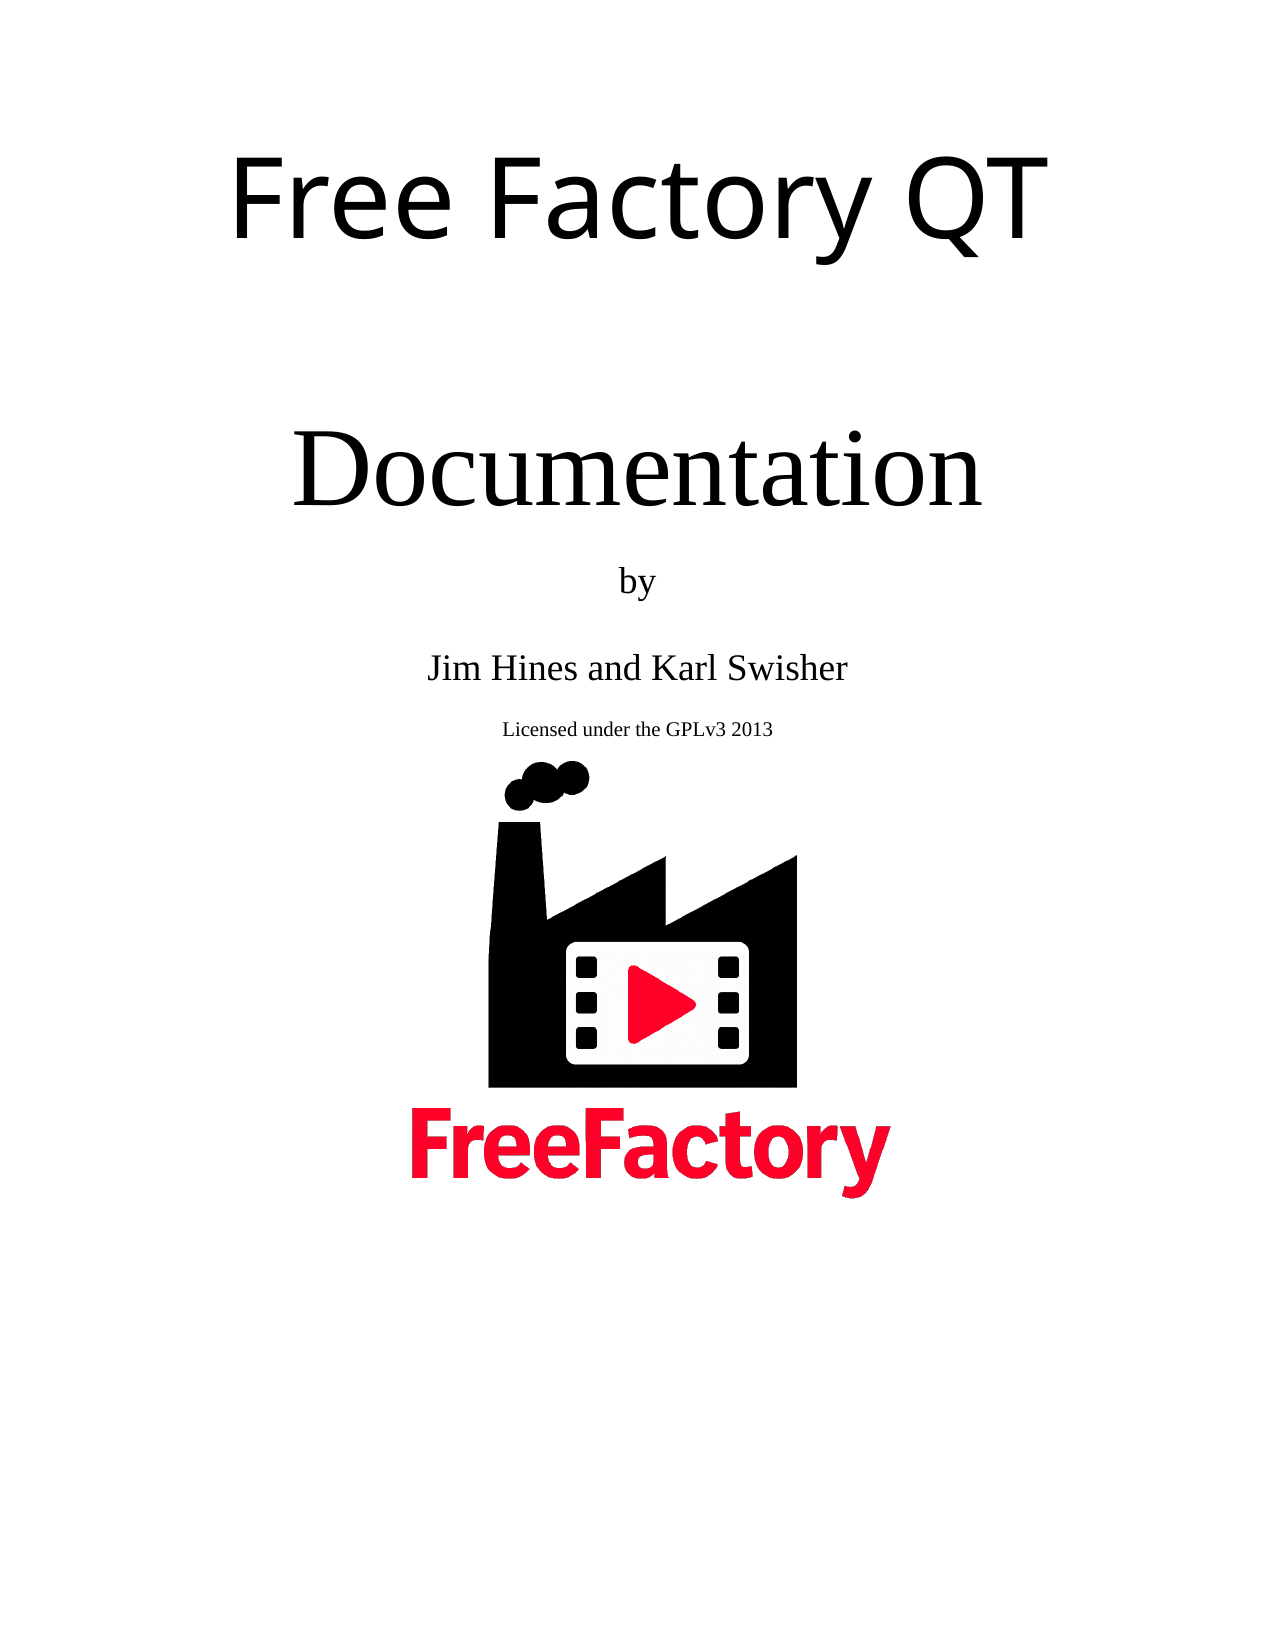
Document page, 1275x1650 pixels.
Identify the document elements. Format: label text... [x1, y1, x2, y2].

picture [407, 758, 893, 1201]
text Licensed under the GPLv3 2013 [118, 717, 1157, 741]
text Free Factory QT [118, 118, 1157, 271]
text by [118, 559, 1157, 602]
text Documentation [118, 401, 1157, 530]
text Jim Hines and Karl Swisher [118, 645, 1157, 688]
